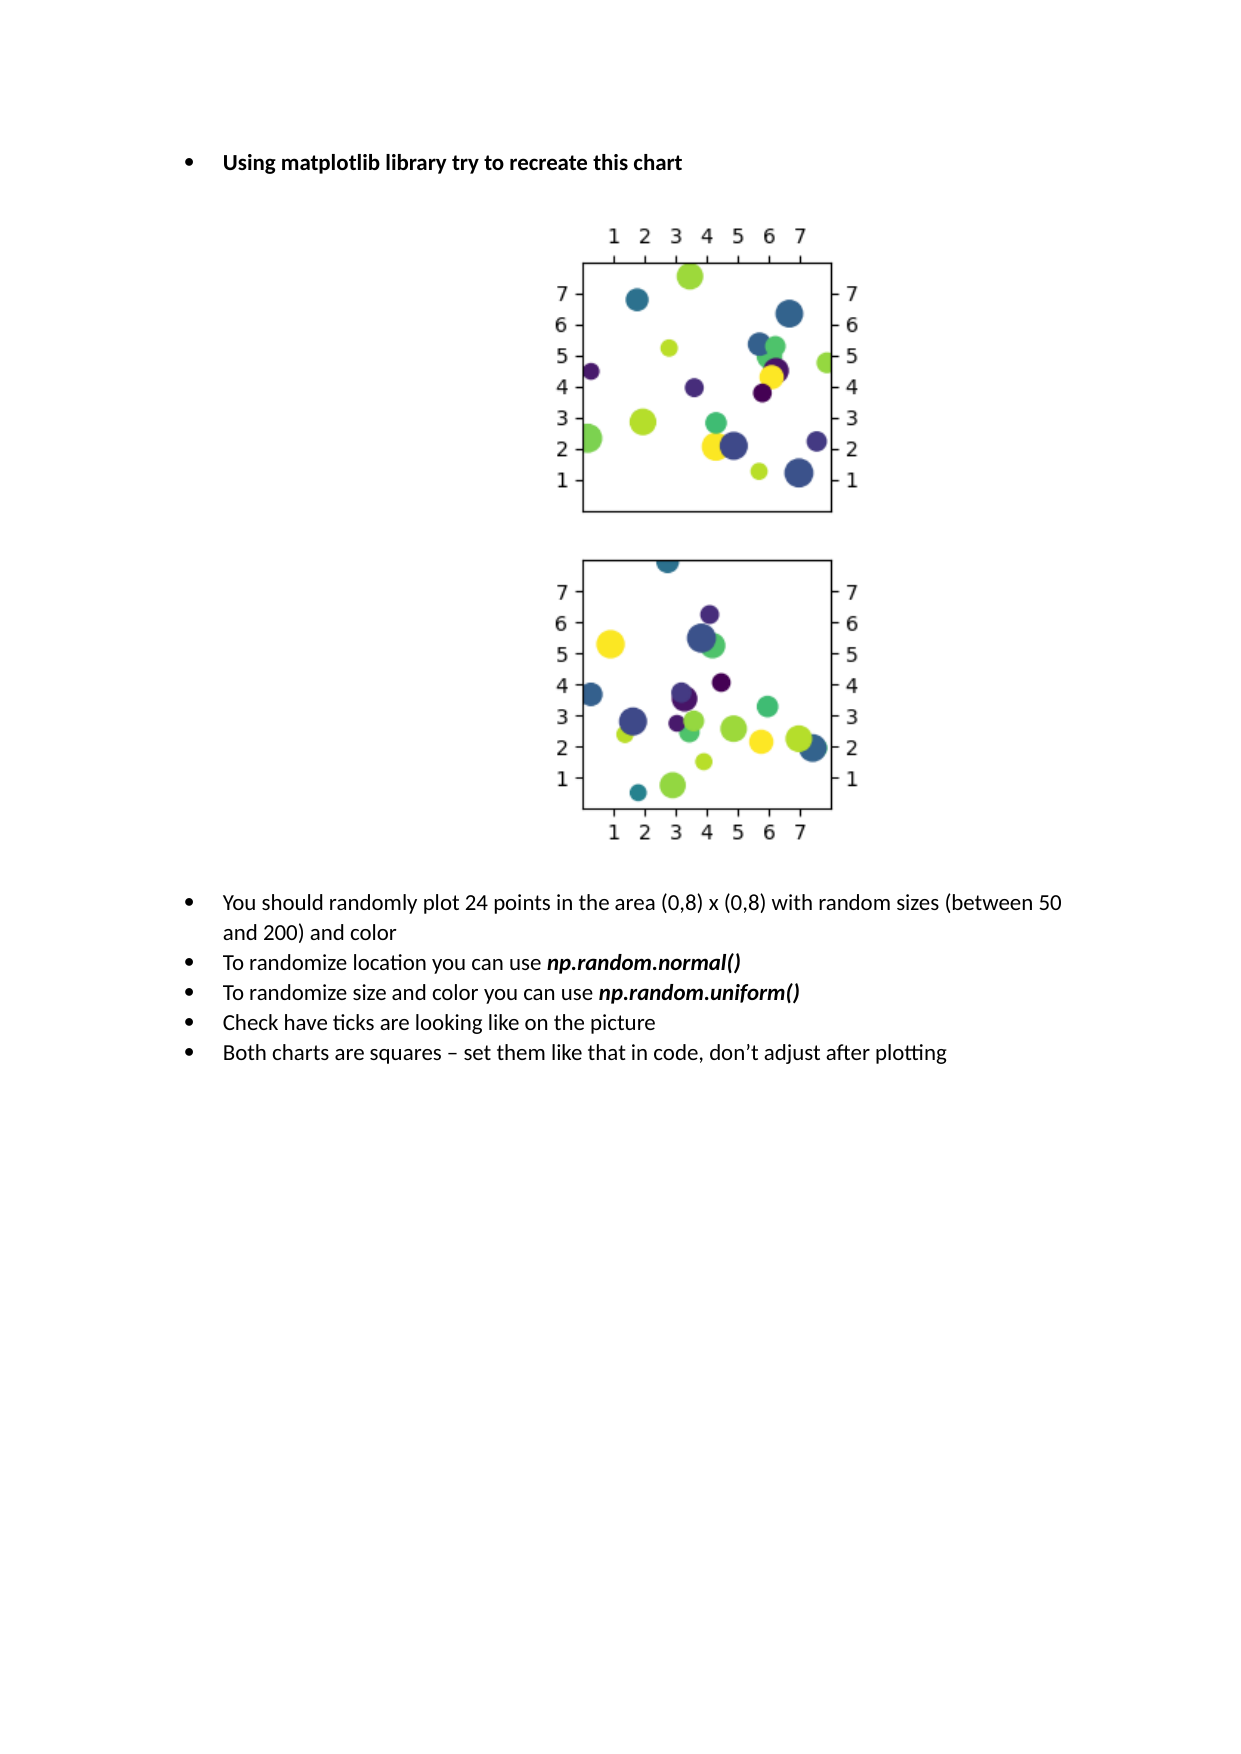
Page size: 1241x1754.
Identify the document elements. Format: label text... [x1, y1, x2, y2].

list To randomize location you can use np.random.normal() [185, 948, 1093, 976]
list Both charts are squares – set them like that in code, don’t adjust after plotting [185, 1038, 1093, 1066]
list Using matplotlib library try to recreate this chart [185, 148, 1093, 886]
list Check have ticks are looking like on the picture [185, 1008, 1093, 1036]
list You should randomly plot 24 points in the area (0,8) x (0,8) with random sizes (between 50 and 200) and color [185, 888, 1093, 946]
list To randomize size and color you can use np.random.uniform() [185, 978, 1093, 1006]
